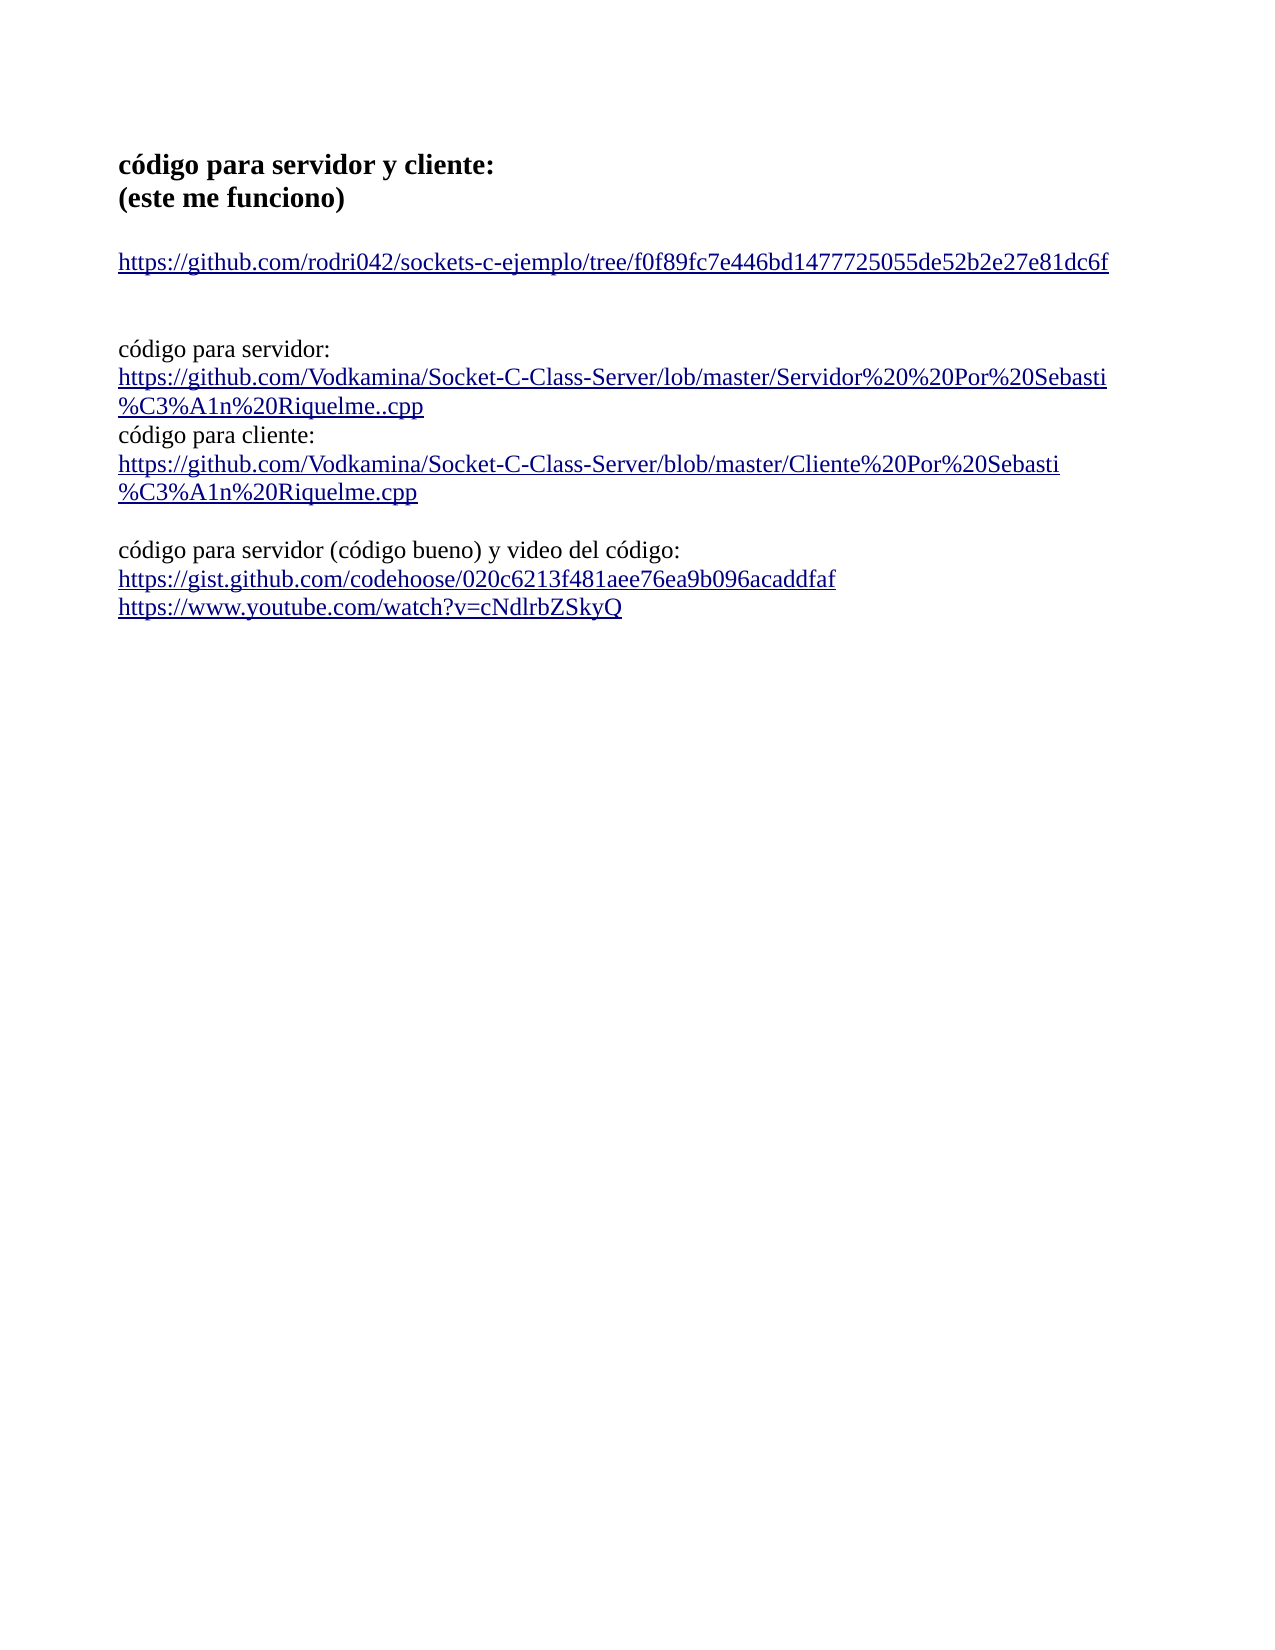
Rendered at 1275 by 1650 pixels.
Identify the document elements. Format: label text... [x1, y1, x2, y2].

text https://github.com/Vodkamina/Socket-C-Class-Server/blob/master/Cliente%20Por%20Sebasti%C3%A1n%20Riquelme.cpp [118, 449, 1157, 506]
text código para servidor: [118, 334, 1157, 362]
text código para cliente: [118, 420, 1157, 449]
text (este me funciono) [118, 180, 1157, 214]
text código para servidor y cliente: [118, 147, 1157, 180]
text https://github.com/Vodkamina/Socket-C-Class-Server/lob/master/Servidor%20%20Por%20Sebasti%C3%A1n%20Riquelme..cpp [118, 362, 1157, 420]
text https://github.com/rodri042/sockets-c-ejemplo/tree/f0f89fc7e446bd1477725055de52b2e27e81dc6f [118, 247, 1157, 276]
text https://www.youtube.com/watch?v=cNdlrbZSkyQ [118, 592, 1157, 621]
text código para servidor (código bueno) y video del código: [118, 535, 1157, 564]
text https://gist.github.com/codehoose/020c6213f481aee76ea9b096acaddfaf [118, 564, 1157, 592]
